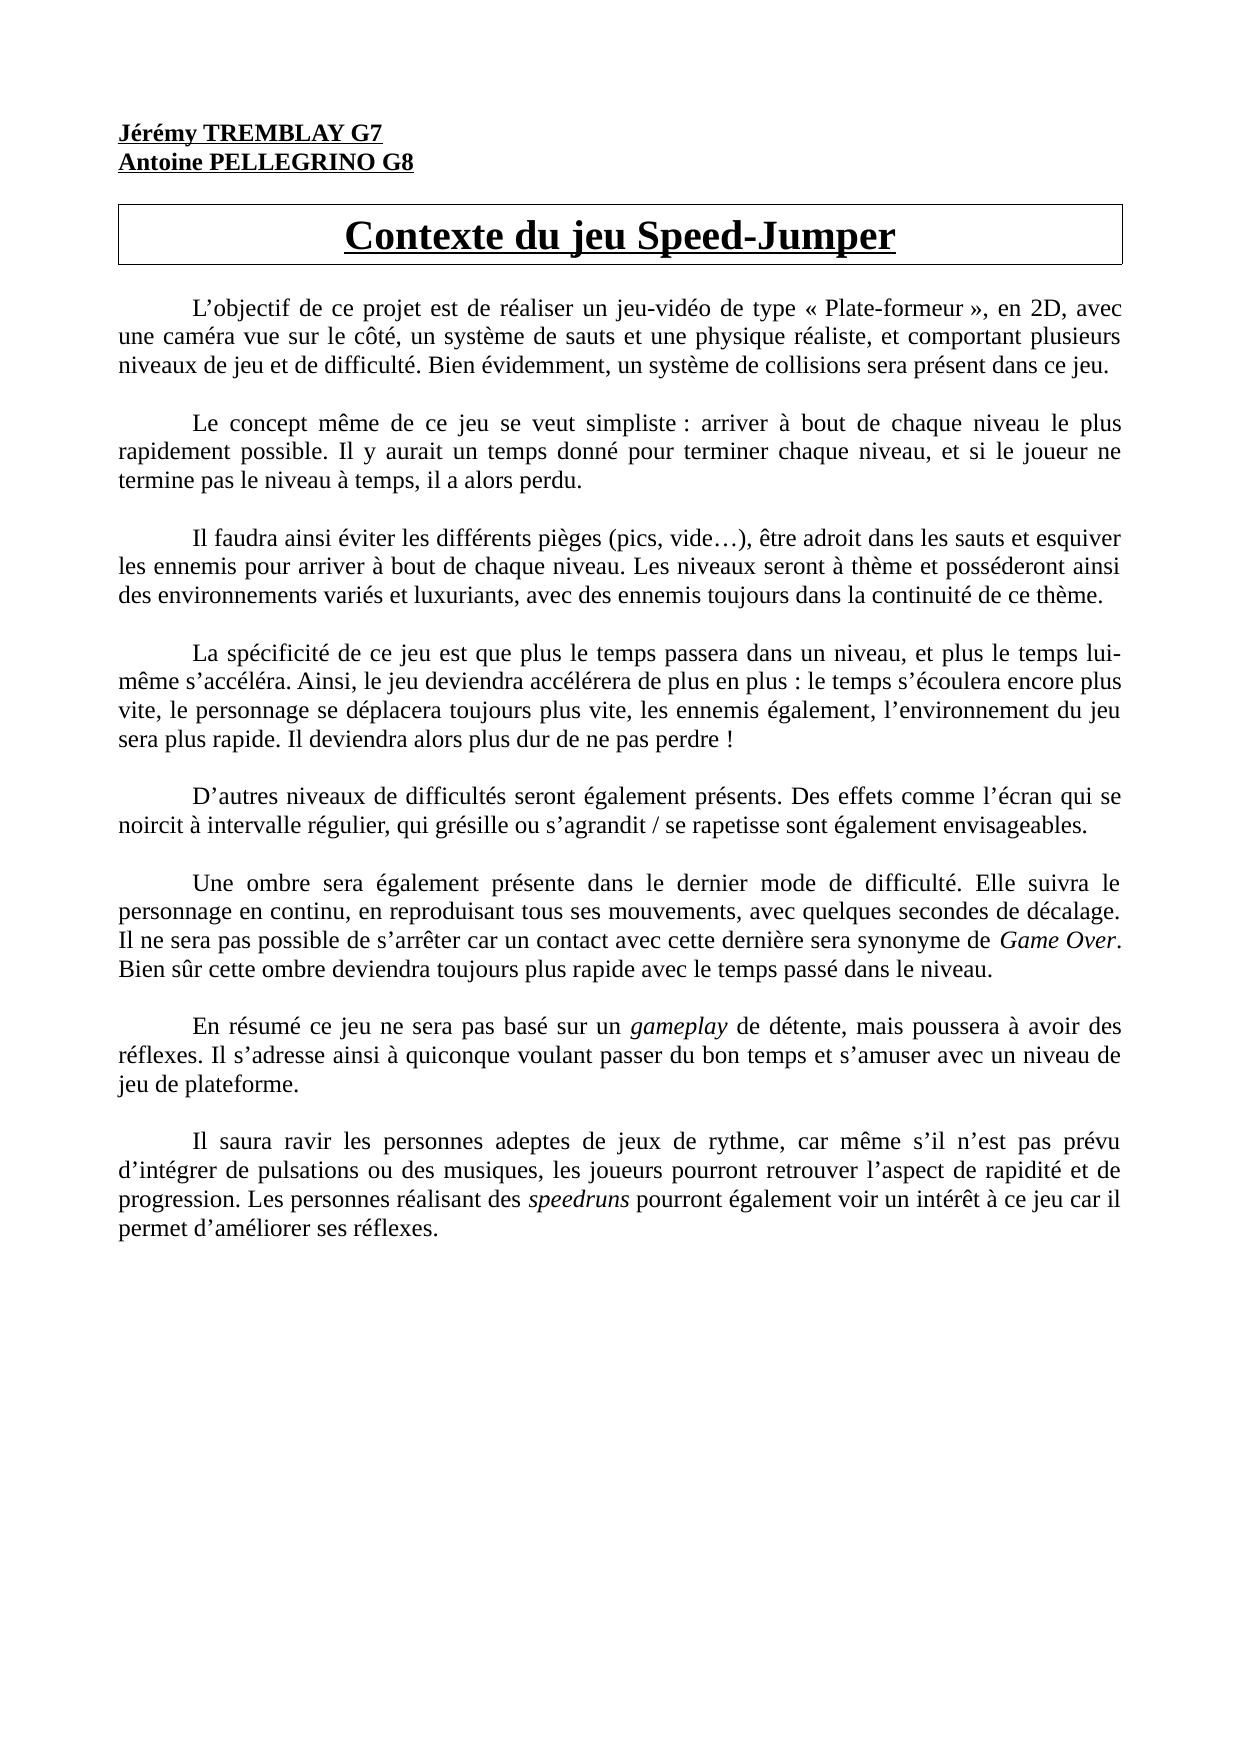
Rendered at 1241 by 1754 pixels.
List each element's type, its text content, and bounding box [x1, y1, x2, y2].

text L’objectif de ce projet est de réaliser un jeu-vidéo de type « Plate-formeur », en 2D, avec une caméra vue sur le côté, un système de sauts et une physique réaliste, et comportant plusieurs niveaux de jeu et de difficulté. Bien évidemment, un système de collisions sera présent dans ce jeu. [118, 293, 1122, 379]
text Il faudra ainsi éviter les différents pièges (pics, vide…), être adroit dans les sauts et esquiver les ennemis pour arriver à bout de chaque niveau. Les niveaux seront à thème et posséderont ainsi des environnements variés et luxuriants, avec des ennemis toujours dans la continuité de ce thème. [118, 523, 1122, 609]
text D’autres niveaux de difficultés seront également présents. Des effets comme l’écran qui se noircit à intervalle régulier, qui grésille ou s’agrandit / se rapetisse sont également envisageables. [118, 781, 1122, 839]
text Il saura ravir les personnes adeptes de jeux de rythme, car même s’il n’est pas prévu d’intégrer de pulsations ou des musiques, les joueurs pourront retrouver l’aspect de rapidité et de progression. Les personnes réalisant des speedruns pourront également voir un intérêt à ce jeu car il permet d’améliorer ses réflexes. [118, 1126, 1122, 1241]
text En résumé ce jeu ne sera pas basé sur un gameplay de détente, mais poussera à avoir des réflexes. Il s’adresse ainsi à quiconque voulant passer du bon temps et s’amuser avec un niveau de jeu de plateforme. [118, 1011, 1122, 1098]
table_header Contexte du jeu Speed-Jumper [119, 205, 1122, 264]
text Antoine PELLEGRINO G8 [118, 147, 1122, 176]
text La spécificité de ce jeu est que plus le temps passera dans un niveau, et plus le temps lui-même s’accéléra. Ainsi, le jeu deviendra accélérera de plus en plus : le temps s’écoulera encore plus vite, le personnage se déplacera toujours plus vite, les ennemis également, l’environnement du jeu sera plus rapide. Il deviendra alors plus dur de ne pas perdre ! [118, 638, 1122, 753]
text Jérémy TREMBLAY G7 [118, 118, 1122, 147]
text Une ombre sera également présente dans le dernier mode de difficulté. Elle suivra le personnage en continu, en reproduisant tous ses mouvements, avec quelques secondes de décalage. Il ne sera pas possible de s’arrêter car un contact avec cette dernière sera synonyme de Game Over. Bien sûr cette ombre deviendra toujours plus rapide avec le temps passé dans le niveau. [118, 868, 1122, 983]
text Le concept même de ce jeu se veut simpliste : arriver à bout de chaque niveau le plus rapidement possible. Il y aurait un temps donné pour terminer chaque niveau, et si le joueur ne termine pas le niveau à temps, il a alors perdu. [118, 408, 1122, 494]
